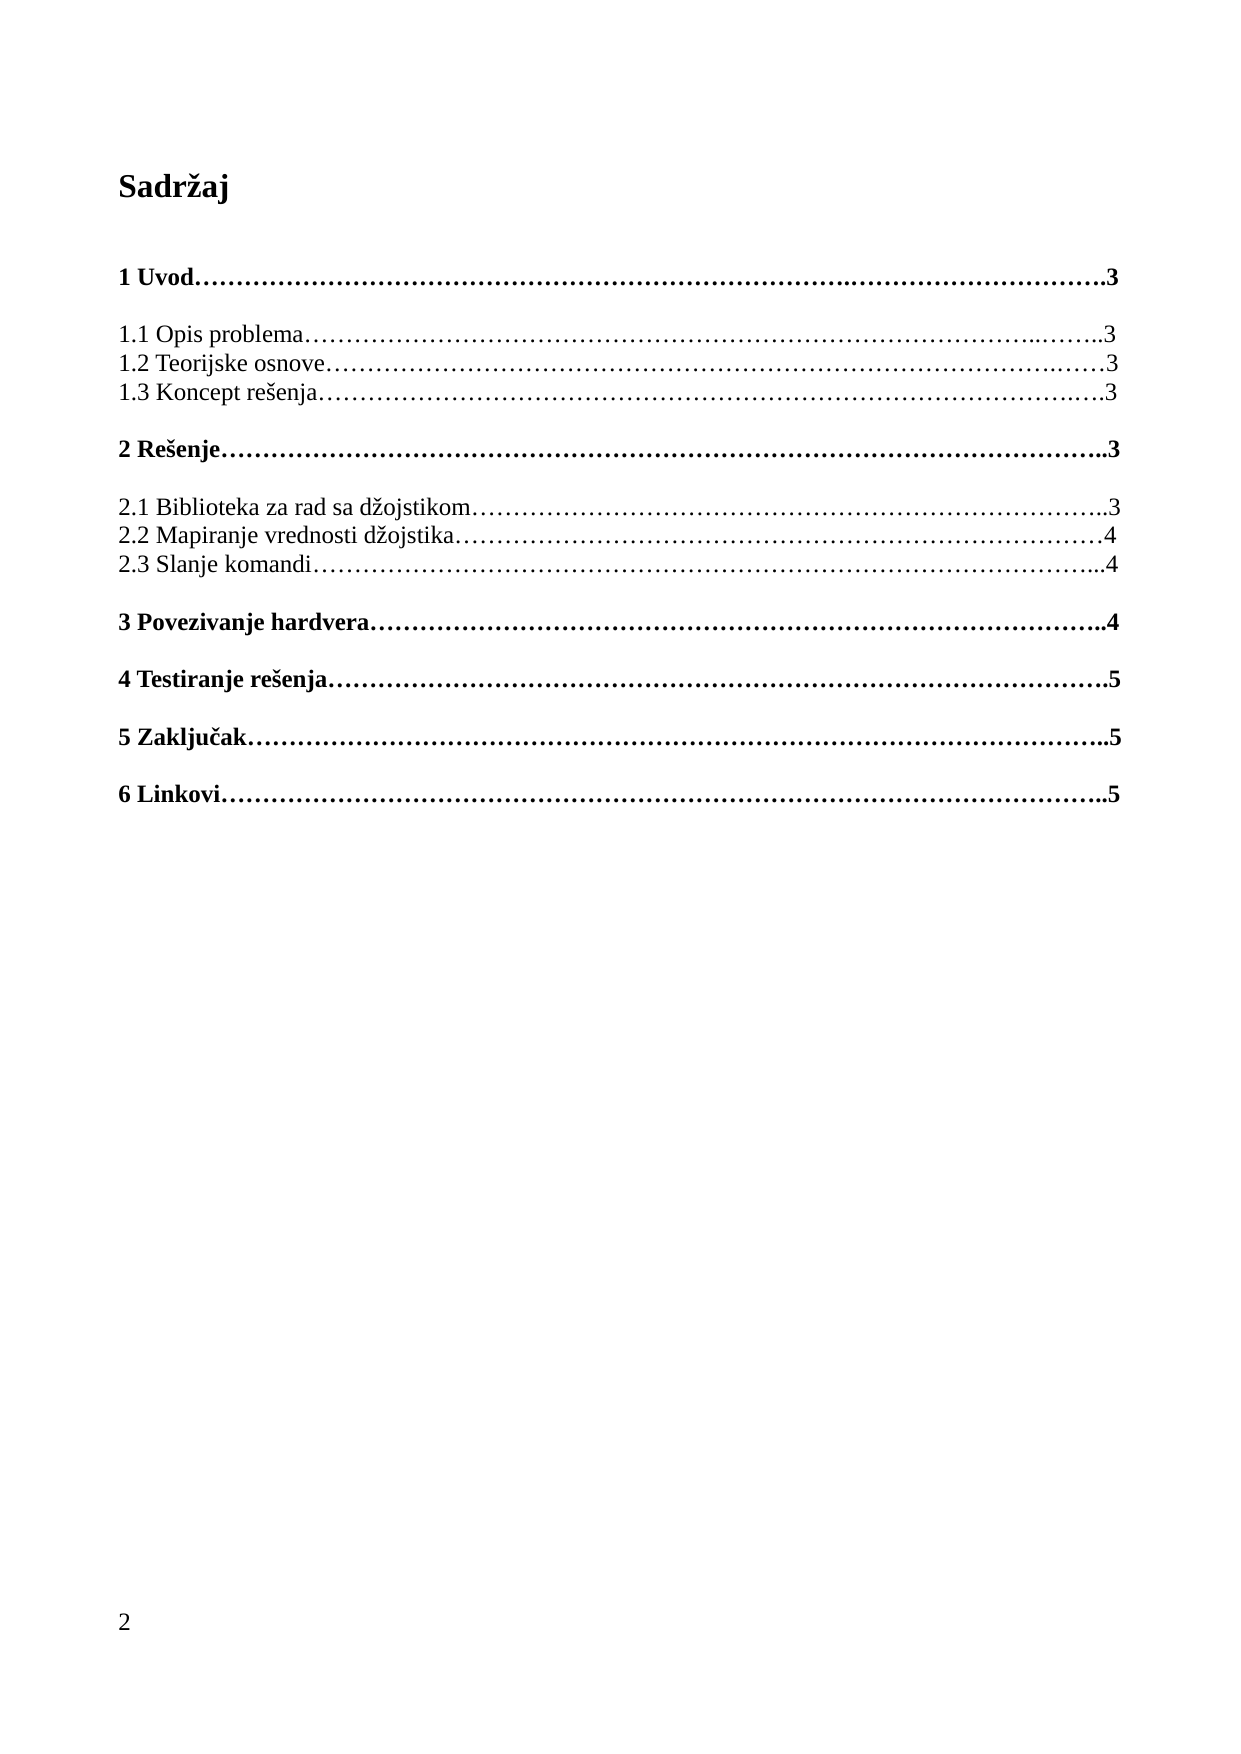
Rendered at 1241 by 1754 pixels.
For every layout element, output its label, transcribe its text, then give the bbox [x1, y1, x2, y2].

text 5 Zaključak…………………………………………………………………………………………..5 [118, 722, 1122, 751]
text Sadržaj [118, 166, 1122, 204]
text 2.2 Mapiranje vrednosti džojstika……………………………………………………………………4 [118, 521, 1122, 549]
text 2.3 Slanje komandi…………………………………………………………………………………...4 [118, 549, 1122, 578]
text 3 Povezivanje hardvera……………………………………………………………………………..4 [118, 607, 1122, 636]
text 6 Linkovi……………………………………………………………………………………………..5 [118, 779, 1122, 808]
text 1.1 Opis problema……………………………………………………………………………..……..3 [118, 319, 1122, 348]
text 1 Uvod…………………………………………………………………….………………………….3 [118, 262, 1122, 291]
text 4 Testiranje rešenja………………………………………………………………………………….5 [118, 664, 1122, 693]
text 1.3 Koncept rešenja……………………………………………………………………………….….3 [118, 377, 1122, 406]
text 1.2 Teorijske osnove…………………………………………………………………………….……3 [118, 348, 1122, 377]
text 2.1 Biblioteka za rad sa džojstikom…………………………………………………………………..3 [118, 492, 1122, 521]
text 2 Rešenje……………………………………………………………………………………………..3 [118, 434, 1122, 463]
